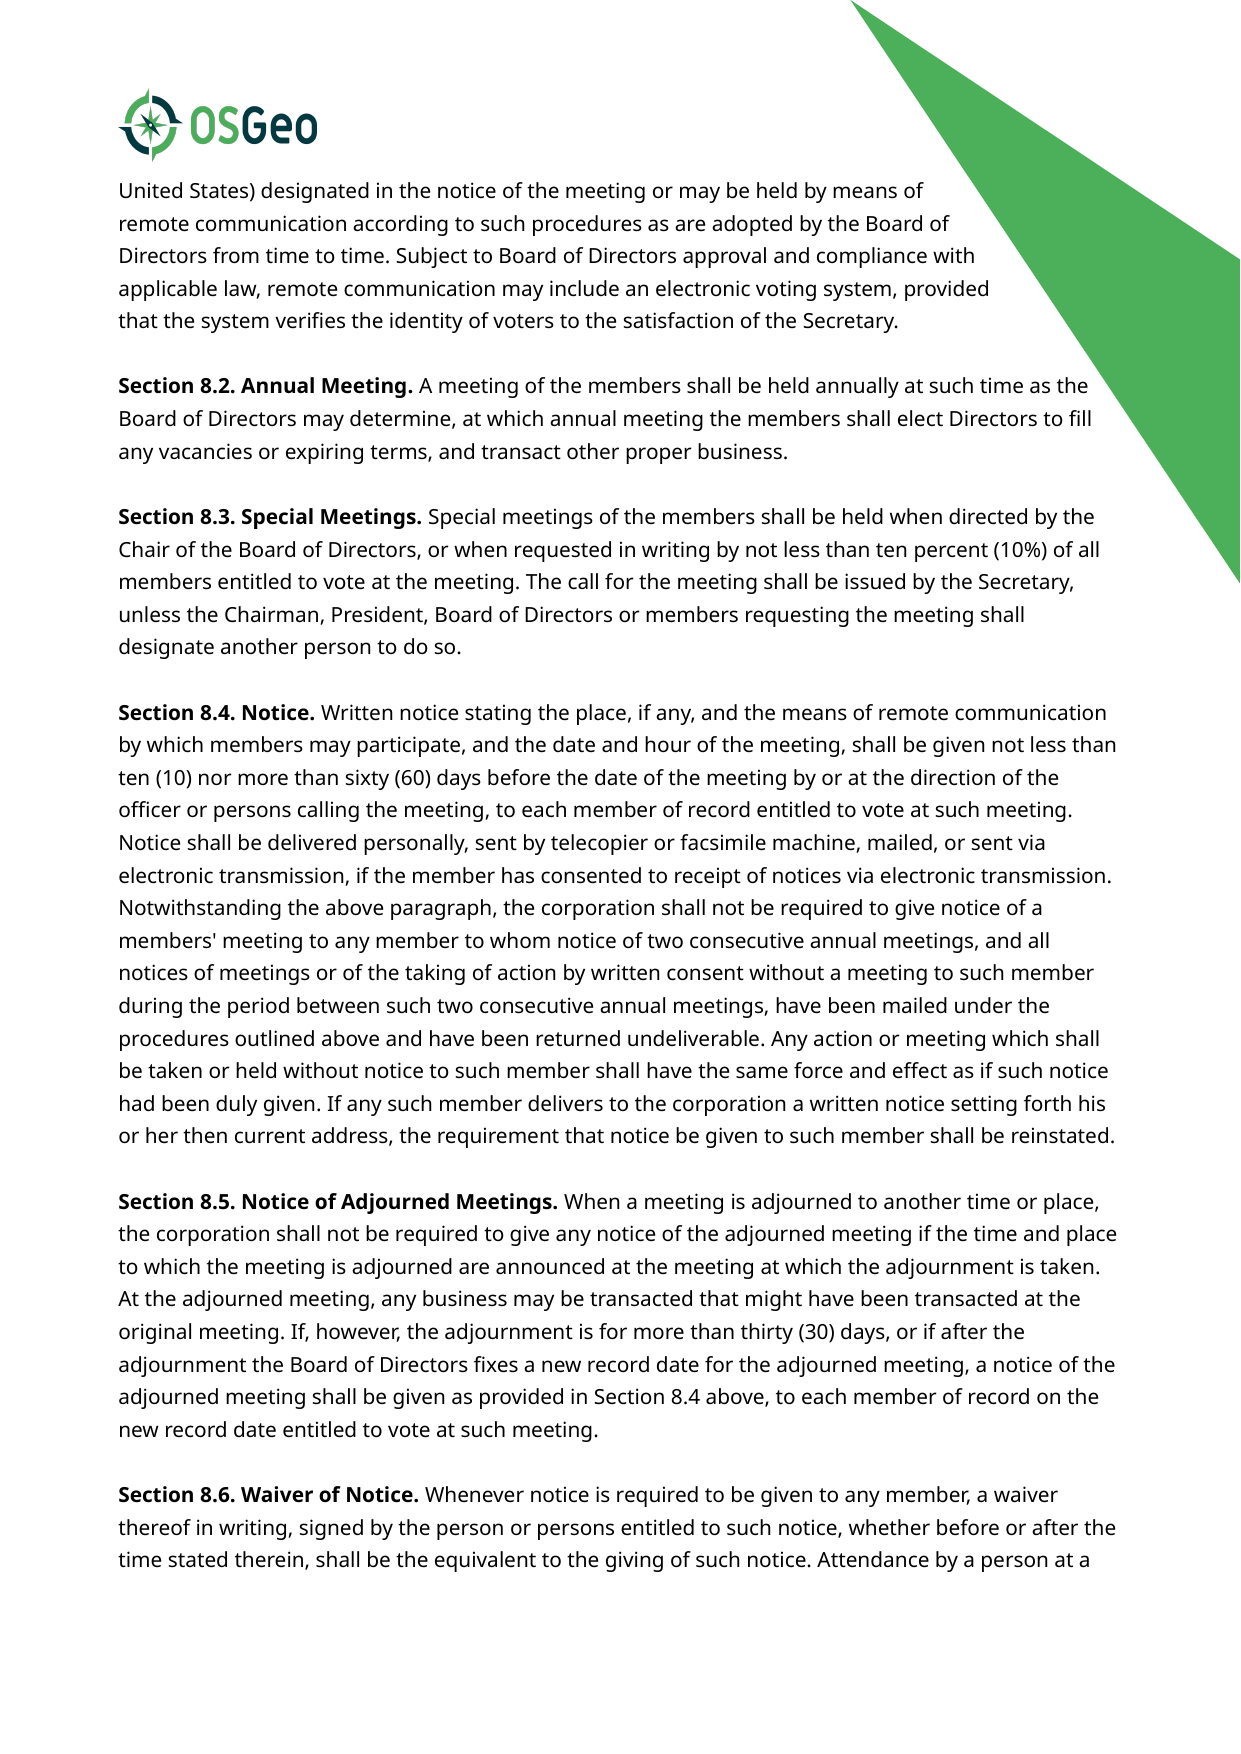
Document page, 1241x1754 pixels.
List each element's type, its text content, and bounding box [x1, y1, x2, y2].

text Section 8.2. Annual Meeting. A meeting of the members shall be held annually at such time as the Board of Directors may determine, at which annual meeting the members shall elect Directors to fill any vacancies or expiring terms, and transact other proper business. [118, 372, 1122, 465]
text Section 8.6. Waiver of Notice. Whenever notice is required to be given to any member, a waiver thereof in writing, signed by the person or persons entitled to such notice, whether before or after the time stated therein, shall be the equivalent to the giving of such notice. Attendance by a person at a [118, 1480, 1122, 1574]
text Section 8.4. Notice. Written notice stating the place, if any, and the means of remote communication by which members may participate, and the date and hour of the meeting, shall be given not less than ten (10) nor more than sixty (60) days before the date of the meeting by or at the direction of the officer or persons calling the meeting, to each member of record entitled to vote at such meeting. Notice shall be delivered personally, sent by telecopier or facsimile machine, mailed, or sent via electronic transmission, if the member has consented to receipt of notices via electronic transmission. [118, 698, 1122, 889]
text Notwithstanding the above paragraph, the corporation shall not be required to give notice of a members' meeting to any member to whom notice of two consecutive annual meetings, and all notices of meetings or of the taking of action by written consent without a meeting to such member during the period between such two consecutive annual meetings, have been mailed under the procedures outlined above and have been returned undeliverable. Any action or meeting which shall be taken or held without notice to such member shall have the same force and effect as if such notice had been duly given. If any such member delivers to the corporation a written notice setting forth his or her then current address, the requirement that notice be given to such member shall be reinstated. [118, 893, 1122, 1150]
picture [118, 88, 317, 162]
text United States) designated in the notice of the meeting or may be held by means of remote communication according to such procedures as are adopted by the Board of Directors from time to time. Subject to Board of Directors approval and compliance with applicable law, remote communication may include an electronic voting system, provided that the system verifies the identity of voters to the satisfaction of the Secretary. [118, 176, 1073, 335]
text Section 8.5. Notice of Adjourned Meetings. When a meeting is adjourned to another time or place, the corporation shall not be required to give any notice of the adjourned meeting if the time and place to which the meeting is adjourned are announced at the meeting at which the adjournment is taken. At the adjourned meeting, any business may be transacted that might have been transacted at the original meeting. If, however, the adjournment is for more than thirty (30) days, or if after the adjournment the Board of Directors fixes a new record date for the adjourned meeting, a notice of the adjourned meeting shall be given as provided in Section 8.4 above, to each member of record on the new record date entitled to vote at such meeting. [118, 1187, 1122, 1443]
text Section 8.3. Special Meetings. Special meetings of the members shall be held when directed by the Chair of the Board of Directors, or when requested in writing by not less than ten percent (10%) of all members entitled to vote at the meeting. The call for the meeting shall be issued by the Secretary, unless the Chairman, President, Board of Directors or members requesting the meeting shall designate another person to do so. [118, 502, 1122, 661]
